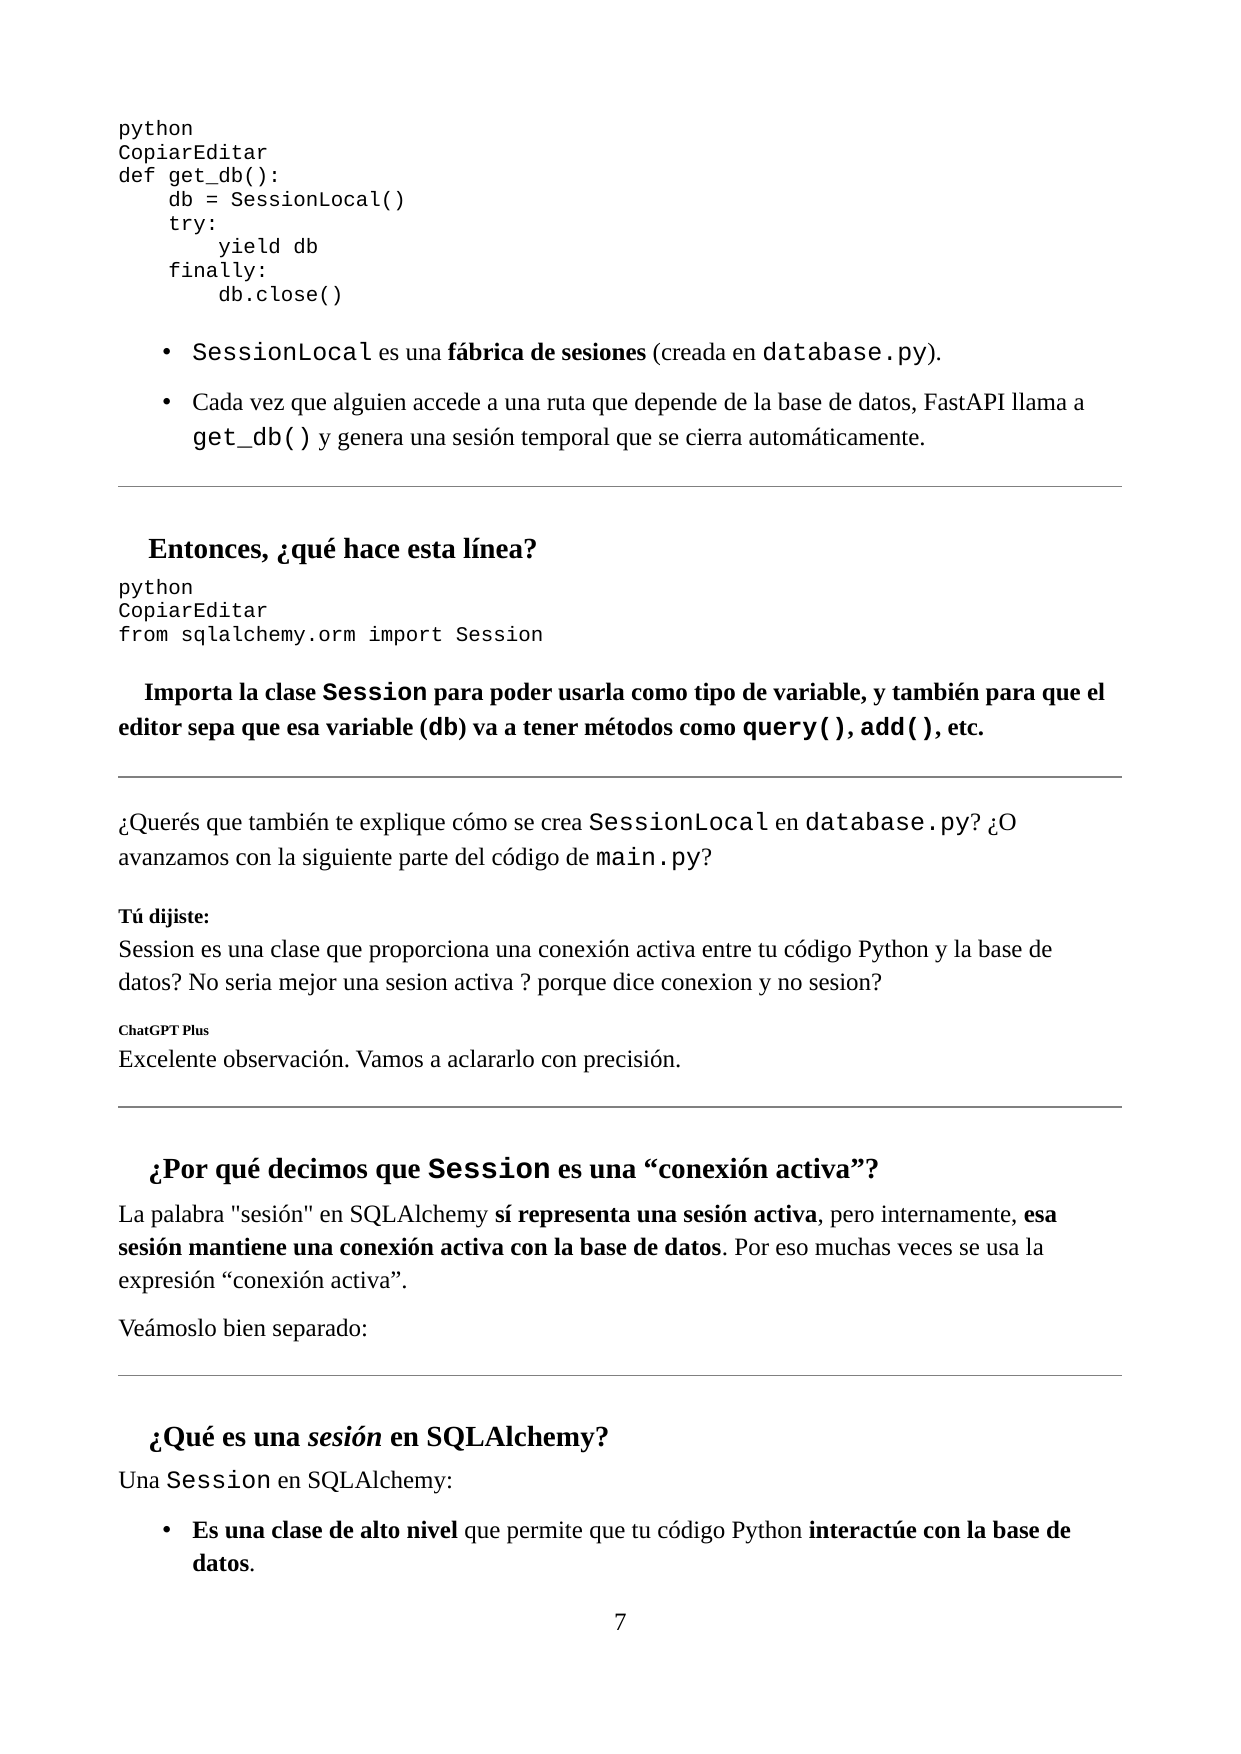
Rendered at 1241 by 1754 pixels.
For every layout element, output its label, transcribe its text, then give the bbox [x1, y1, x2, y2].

list Es una clase de alto nivel que permite que tu código Python interactúe con la base de datos. [162, 1516, 1122, 1577]
text La palabra "sesión" en SQLAlchemy sí representa una sesión activa, pero internamente, esa sesión mantiene una conexión activa con la base de datos. Por eso muchas veces se usa la expresión “conexión activa”. [118, 1199, 1122, 1294]
text yield db [118, 236, 1122, 260]
subtitle 🧠 ¿Qué es una sesión en SQLAlchemy? [118, 1419, 1122, 1453]
text Una Session en SQLAlchemy: [118, 1466, 1122, 1496]
text CopiarEditar [118, 142, 1122, 165]
list SessionLocal es una fábrica de sesiones (creada en database.py). [162, 337, 1122, 368]
text Veámoslo bien separado: [118, 1313, 1122, 1342]
text CopiarEditar [118, 600, 1122, 624]
text python [118, 577, 1122, 600]
text db = SessionLocal() [118, 189, 1122, 213]
text from sqlalchemy.orm import Session [118, 624, 1122, 648]
text finally: [118, 260, 1122, 284]
subtitle ✅ ¿Por qué decimos que Session es una “conexión activa”? [118, 1151, 1122, 1187]
text def get_db(): [118, 165, 1122, 189]
subtitle Tú dijiste: [118, 904, 1122, 928]
text try: [118, 213, 1122, 236]
text Excelente observación. Vamos a aclararlo con precisión. [118, 1044, 1122, 1073]
text 📌 Importa la clase Session para poder usarla como tipo de variable, y también para que el editor sepa que esa variable (db) va a tener métodos como query(), add(), etc. [118, 677, 1122, 743]
text ¿Querés que también te explique cómo se crea SessionLocal en database.py? ¿O avanzamos con la siguiente parte del código de main.py? [118, 807, 1122, 872]
text python [118, 118, 1122, 142]
list Cada vez que alguien accede a una ruta que depende de la base de datos, FastAPI llama a get_db() y genera una sesión temporal que se cierra automáticamente. [162, 387, 1122, 453]
subtitle ChatGPT Plus [118, 1021, 1122, 1038]
subtitle ✅ Entonces, ¿qué hace esta línea? [118, 531, 1122, 564]
text db.close() [118, 284, 1122, 307]
text Session es una clase que proporciona una conexión activa entre tu código Python y la base de datos? No seria mejor una sesion activa ? porque dice conexion y no sesion? [118, 934, 1122, 996]
